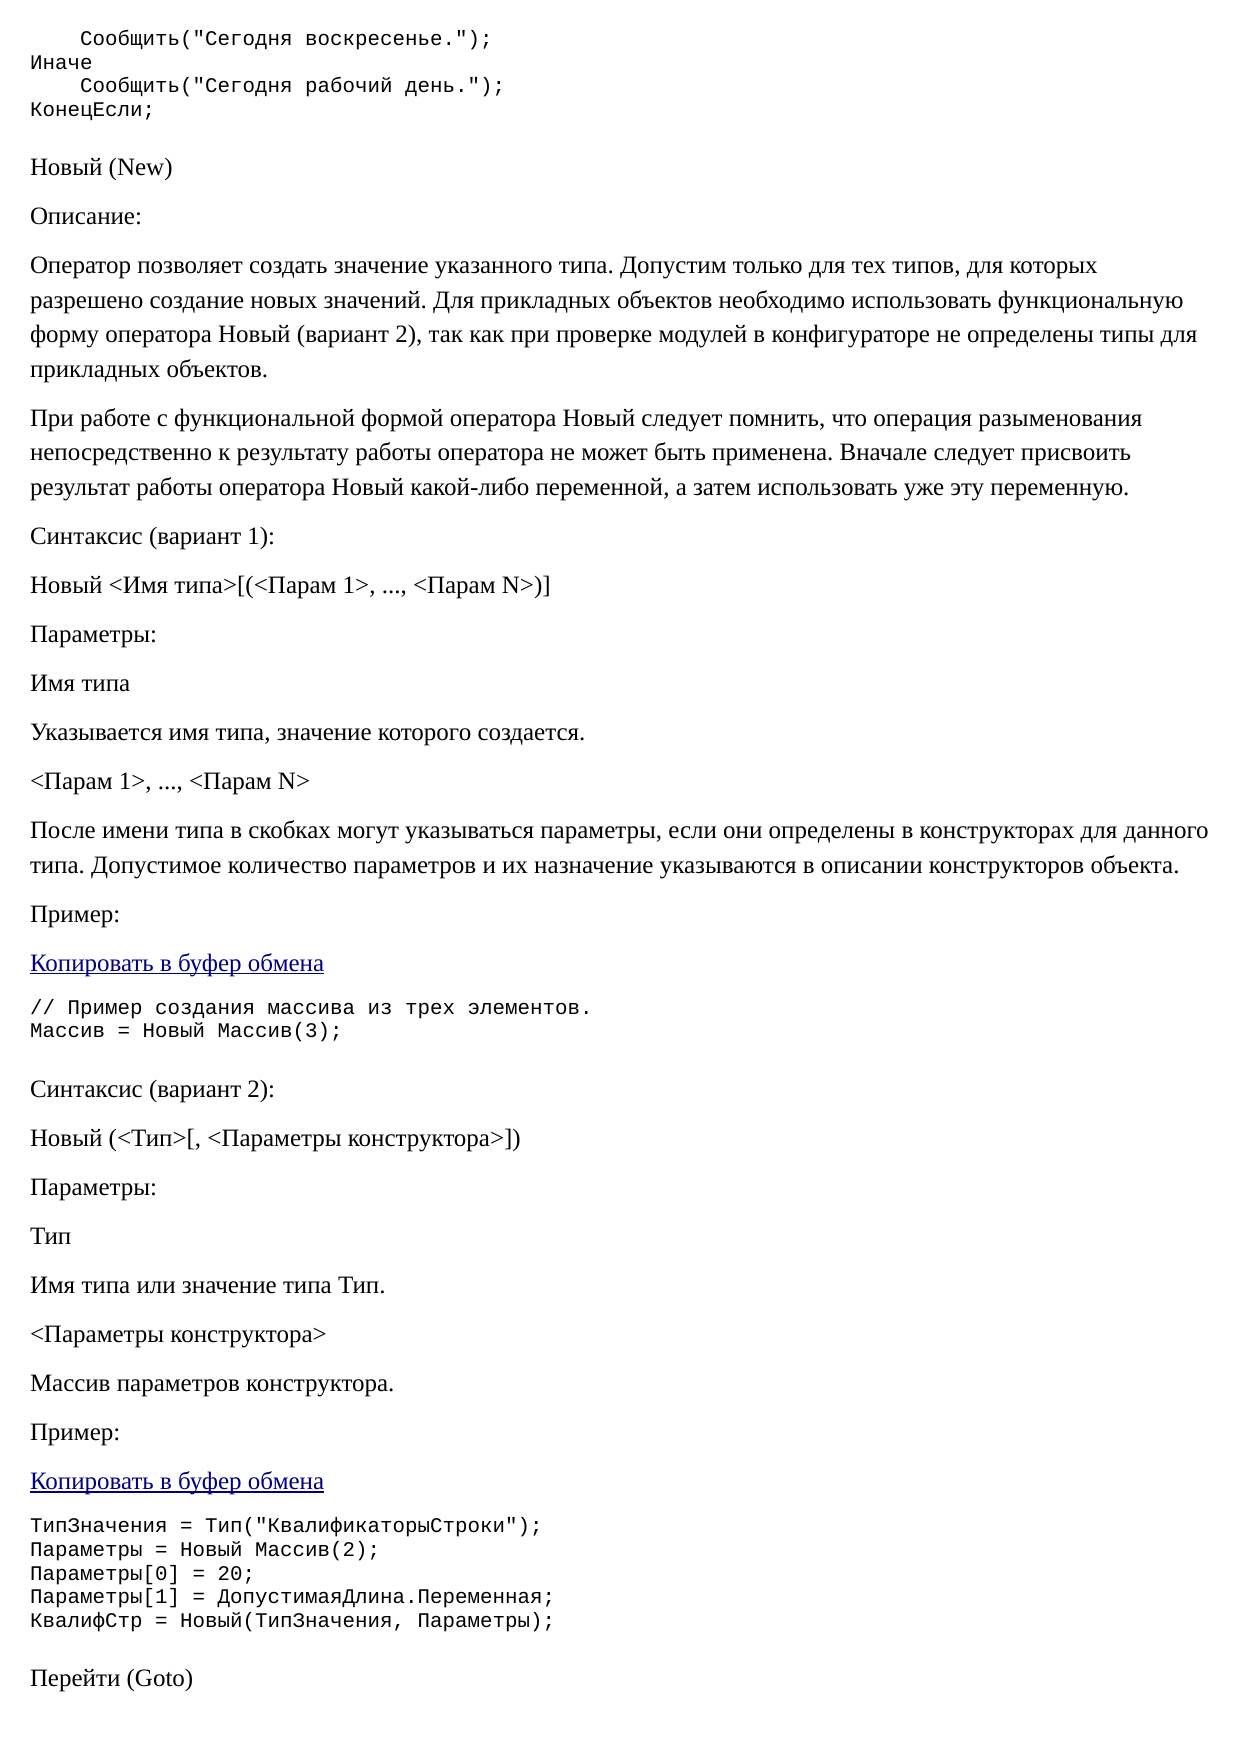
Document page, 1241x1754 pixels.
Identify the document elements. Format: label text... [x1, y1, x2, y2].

text Описание: [30, 201, 1211, 230]
text Параметры: [30, 619, 1211, 648]
text Имя типа [30, 668, 1211, 697]
text Синтаксис (вариант 1): [30, 521, 1211, 549]
text Новый (New) [30, 152, 1211, 181]
text Перейти (Goto) [30, 1663, 1211, 1692]
text Параметры[1] = ДопустимаяДлина.Переменная; [30, 1586, 1211, 1610]
text <Параметры конструктора> [30, 1319, 1211, 1348]
text Оператор позволяет создать значение указанного типа. Допустим только для тех типов, для которых разрешено создание новых значений. Для прикладных объектов необходимо использовать функциональную форму оператора Новый (вариант 2), так как при проверке модулей в конфигураторе не определены типы для прикладных объектов. [30, 250, 1211, 382]
text При работе с функциональной формой оператора Новый следует помнить, что операция разыменования непосредственно к результату работы оператора не может быть применена. Вначале следует присвоить результат работы оператора Новый какой-либо переменной, а затем использовать уже эту переменную. [30, 403, 1211, 501]
text Массив = Новый Массив(3); [30, 1021, 1211, 1044]
text // Пример создания массива из трех элементов. [30, 997, 1211, 1021]
text Синтаксис (вариант 2): [30, 1074, 1211, 1102]
text Массив параметров конструктора. [30, 1368, 1211, 1397]
text Копировать в буфер обмена [30, 1466, 1211, 1495]
text Новый <Имя типа>[(<Парам 1>, ..., <Парам N>)] [30, 570, 1211, 599]
text Указывается имя типа, значение которого создается. [30, 717, 1211, 746]
text Имя типа или значение типа Тип. [30, 1270, 1211, 1299]
text Копировать в буфер обмена [30, 948, 1211, 977]
text Пример: [30, 899, 1211, 927]
text Параметры: [30, 1172, 1211, 1201]
text КвалифСтр = Новый(ТипЗначения, Параметры); [30, 1610, 1211, 1633]
text ТипЗначения = Тип("КвалификаторыСтроки"); [30, 1515, 1211, 1539]
text Тип [30, 1221, 1211, 1249]
text Сообщить("Сегодня воскресенье."); [30, 28, 1211, 52]
text Параметры[0] = 20; [30, 1562, 1211, 1586]
text Параметры = Новый Массив(2); [30, 1539, 1211, 1562]
text КонецЕсли; [30, 99, 1211, 123]
text Сообщить("Сегодня рабочий день."); [30, 75, 1211, 99]
text Новый (<Тип>[, <Параметры конструктора>]) [30, 1123, 1211, 1151]
text Иначе [30, 52, 1211, 75]
text <Парам 1>, ..., <Парам N> [30, 766, 1211, 795]
text После имени типа в скобках могут указываться параметры, если они определены в конструкторах для данного типа. Допустимое количество параметров и их назначение указываются в описании конструкторов объекта. [30, 815, 1211, 878]
text Пример: [30, 1417, 1211, 1446]
